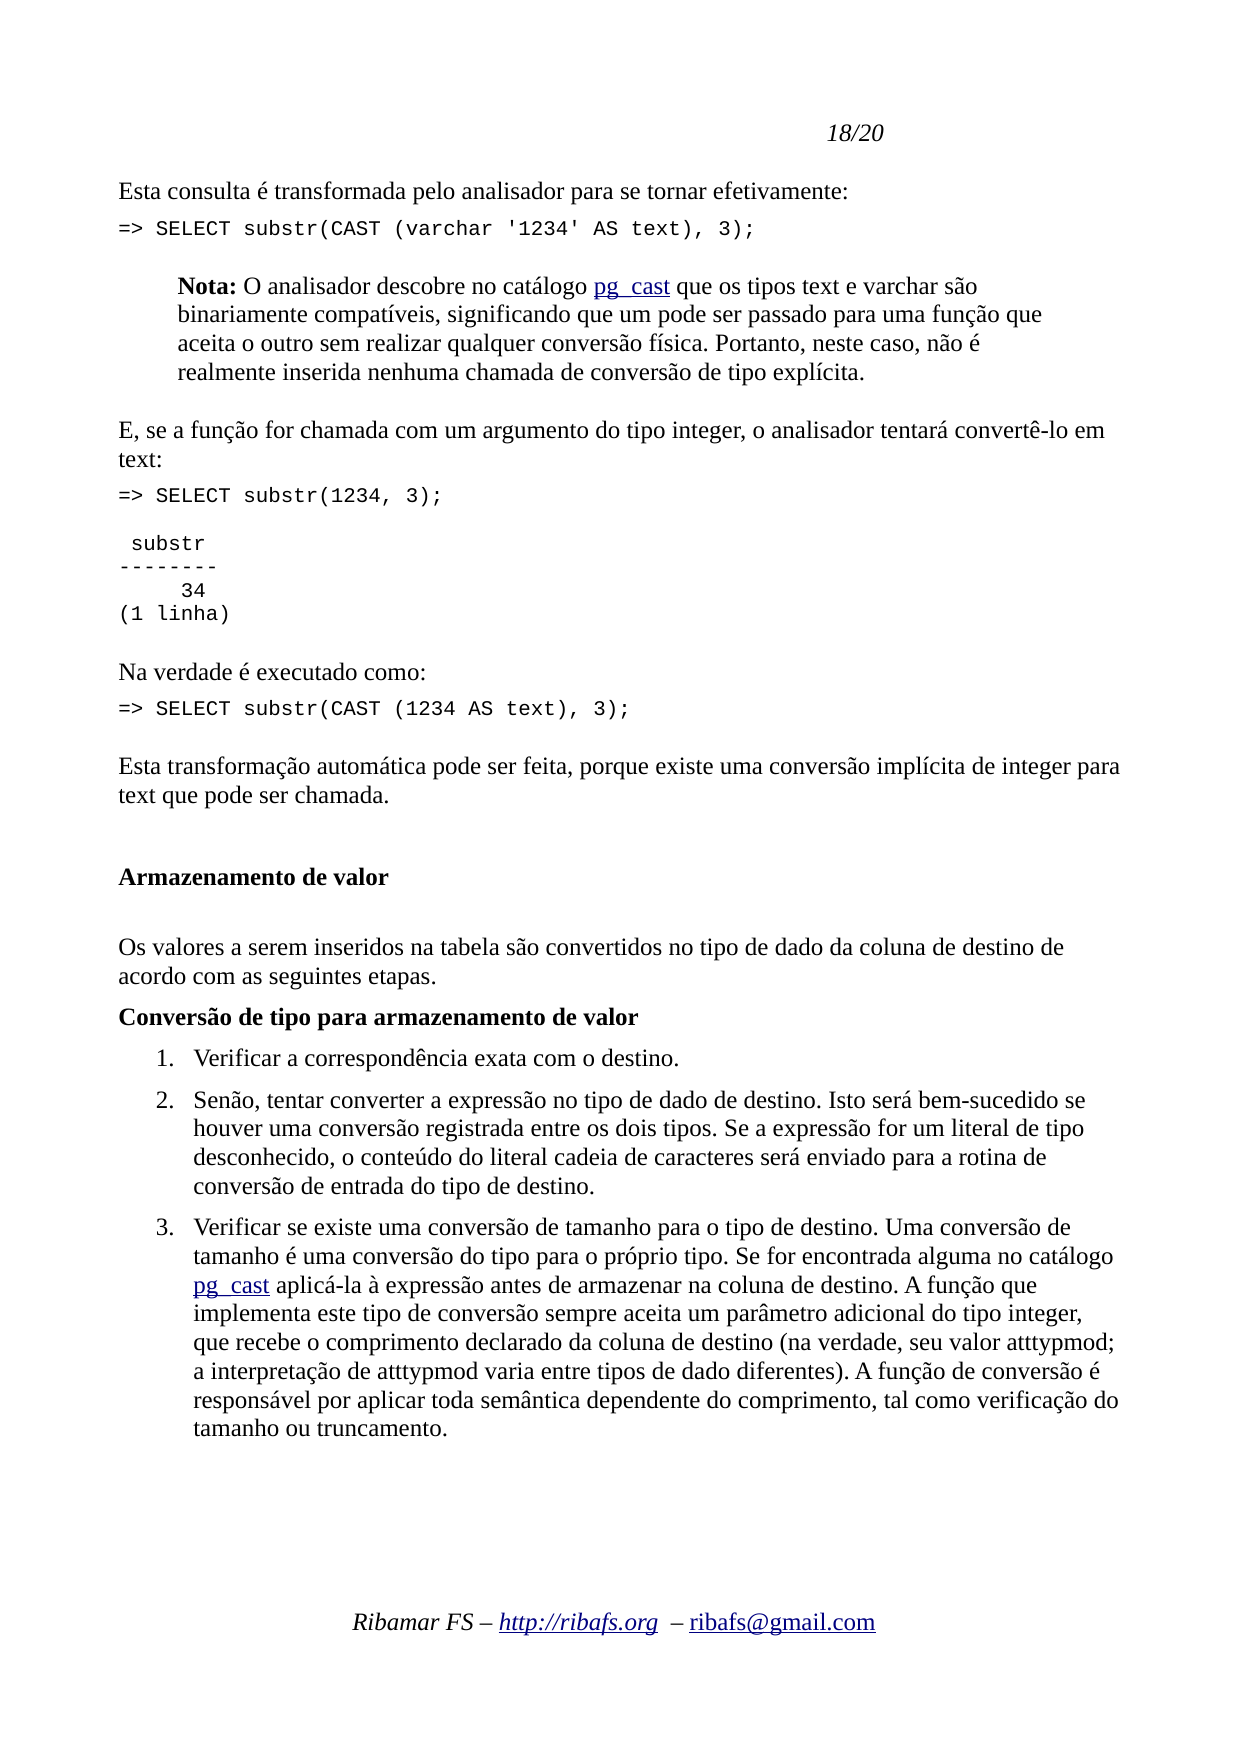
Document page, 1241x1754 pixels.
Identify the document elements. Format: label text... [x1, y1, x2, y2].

text -------- [118, 556, 1122, 580]
text Na verdade é executado como: [118, 657, 1122, 685]
text Armazenamento de valor [118, 862, 1122, 891]
text E, se a função for chamada com um argumento do tipo integer, o analisador tentará convertê-lo em text: [118, 415, 1122, 473]
text substr [118, 532, 1122, 556]
text Os valores a serem inseridos na tabela são convertidos no tipo de dado da coluna de destino de acordo com as seguintes etapas. [118, 932, 1122, 990]
text => SELECT substr(CAST (varchar '1234' AS text), 3); [118, 218, 1122, 241]
list Verificar a correspondência exata com o destino. [156, 1043, 1122, 1072]
text 34 [118, 580, 1122, 603]
text Conversão de tipo para armazenamento de valor [118, 1002, 1122, 1031]
text => SELECT substr(CAST (1234 AS text), 3); [118, 698, 1122, 721]
text => SELECT substr(1234, 3); [118, 485, 1122, 509]
text Esta consulta é transformada pelo analisador para se tornar efetivamente: [118, 176, 1122, 205]
list Verificar se existe uma conversão de tamanho para o tipo de destino. Uma conversão de tamanho é uma conversão do tipo para o próprio tipo. Se for encontrada alguma no catálogo pg_cast aplicá-la à expressão antes de armazenar na coluna de destino. A função que implementa este tipo de conversão sempre aceita um parâmetro adicional do tipo integer, que recebe o comprimento declarado da coluna de destino (na verdade, seu valor atttypmod; a interpretação de atttypmod varia entre tipos de dado diferentes). A função de conversão é responsável por aplicar toda semântica dependente do comprimento, tal como verificação do tamanho ou truncamento. [156, 1212, 1122, 1442]
text Esta transformação automática pode ser feita, porque existe uma conversão implícita de integer para text que pode ser chamada. [118, 751, 1122, 808]
text (1 linha) [118, 603, 1122, 627]
text Nota: O analisador descobre no catálogo pg_cast que os tipos text e varchar são binariamente compatíveis, significando que um pode ser passado para uma função que aceita o outro sem realizar qualquer conversão física. Portanto, neste caso, não é realmente inserida nenhuma chamada de conversão de tipo explícita. [177, 271, 1063, 386]
list Senão, tentar converter a expressão no tipo de dado de destino. Isto será bem-sucedido se houver uma conversão registrada entre os dois tipos. Se a expressão for um literal de tipo desconhecido, o conteúdo do literal cadeia de caracteres será enviado para a rotina de conversão de entrada do tipo de destino. [156, 1085, 1122, 1200]
